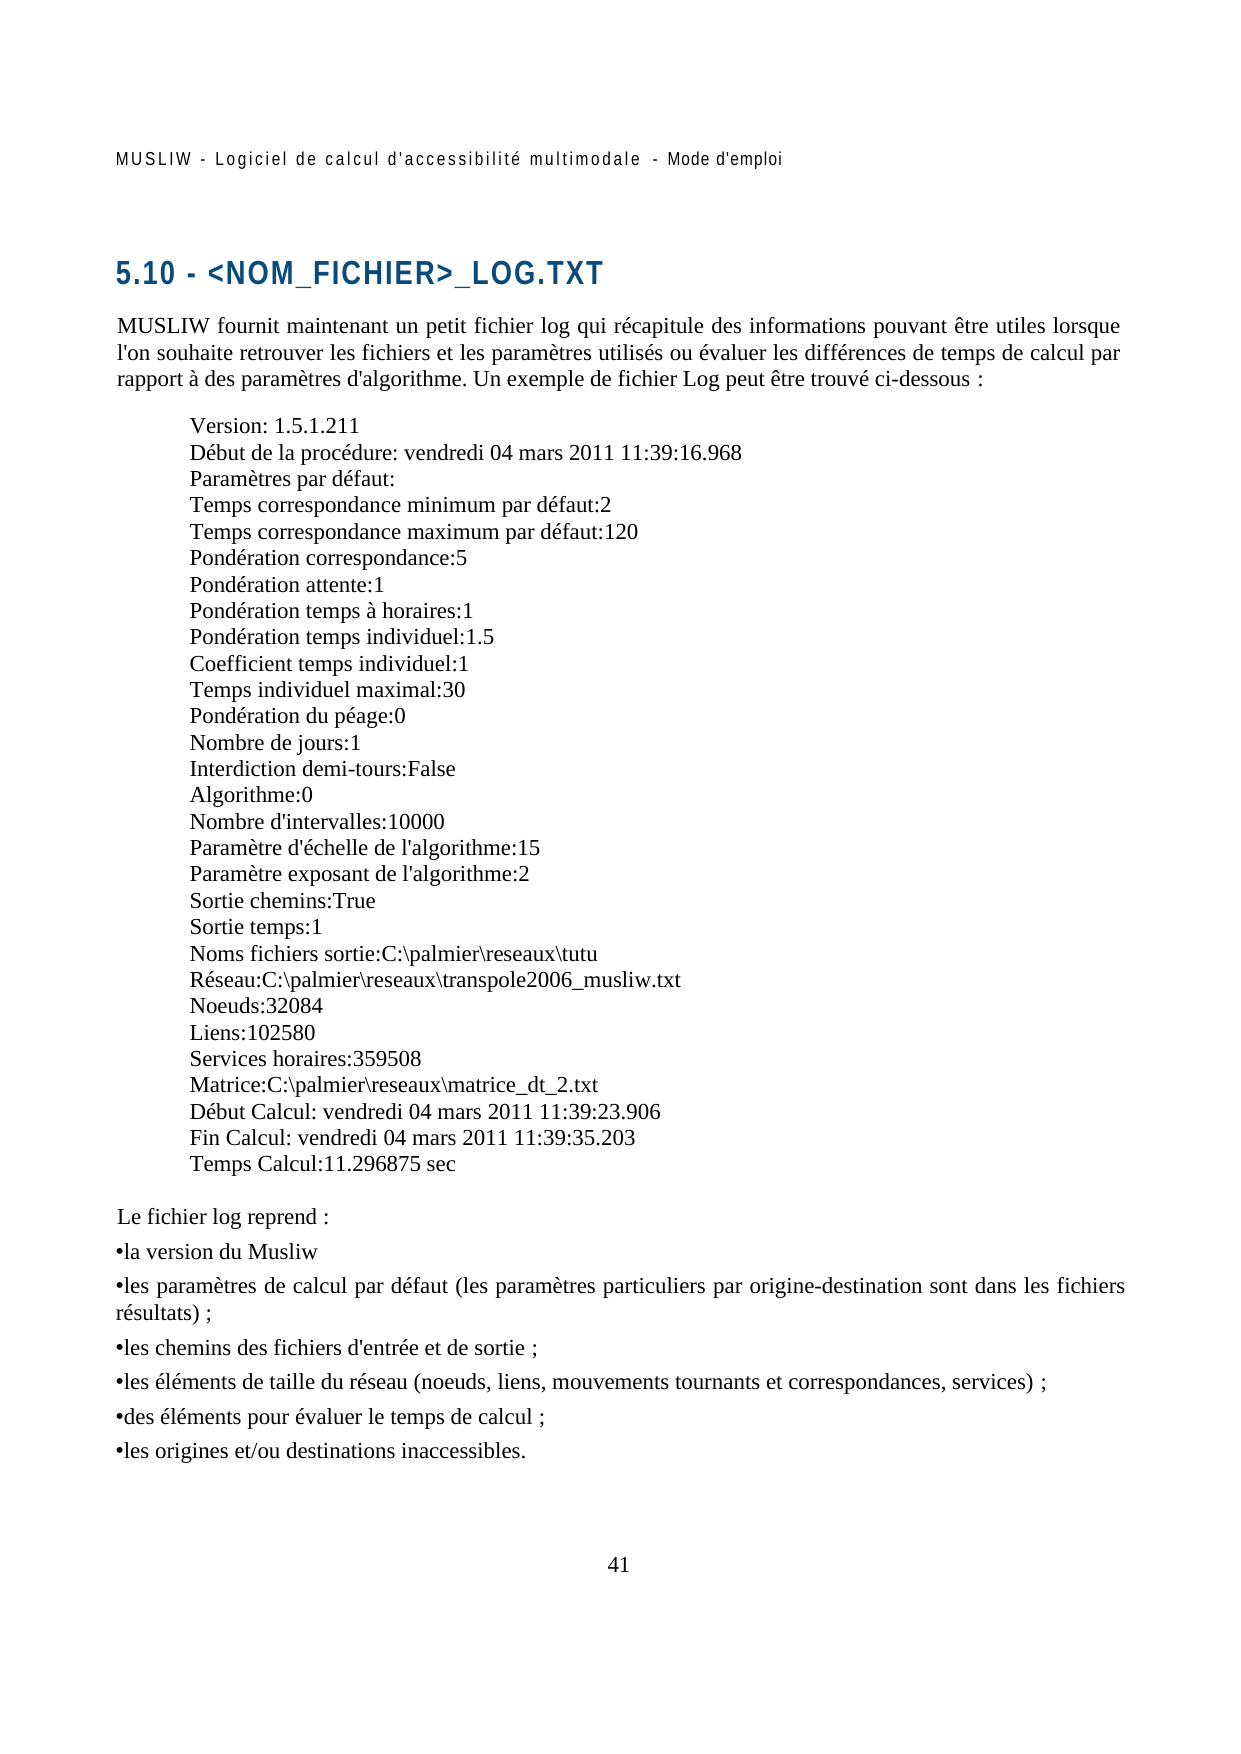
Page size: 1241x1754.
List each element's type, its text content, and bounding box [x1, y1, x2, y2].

text Matrice:C:\palmier\reseaux\matrice_dt_2.txt [189, 1071, 1122, 1098]
text Noeuds:32084 [189, 992, 1122, 1019]
text Interdiction demi-tours:False [189, 755, 1122, 781]
text Pondération temps individuel:1.5 [189, 623, 1122, 650]
text Réseau:C:\palmier\reseaux\transpole2006_musliw.txt [189, 966, 1122, 992]
list la version du Musliw [116, 1238, 1127, 1264]
list les paramètres de calcul par défaut (les paramètres particuliers par origine-destination sont dans les fichiers résultats) ; [116, 1272, 1127, 1325]
text Algorithme:0 [189, 781, 1122, 808]
text Coefficient temps individuel:1 [189, 650, 1122, 676]
text Le fichier log reprend : [117, 1203, 1122, 1229]
text Noms fichiers sortie:C:\palmier\reseaux\tutu [189, 939, 1122, 966]
text Début de la procédure: vendredi 04 mars 2011 11:39:16.968 [189, 439, 1122, 465]
text Début Calcul: vendredi 04 mars 2011 11:39:23.906 [189, 1098, 1122, 1124]
text Pondération temps à horaires:1 [189, 597, 1122, 623]
list les chemins des fichiers d'entrée et de sortie ; [116, 1333, 1127, 1360]
text Fin Calcul: vendredi 04 mars 2011 11:39:35.203 [189, 1124, 1122, 1150]
text Paramètre exposant de l'algorithme:2 [189, 861, 1122, 887]
subtitle <NOM_FICHIER>_LOG.TXT [116, 253, 1122, 292]
text Nombre d'intervalles:10000 [189, 808, 1122, 834]
list les origines et/ou destinations inaccessibles. [116, 1438, 1127, 1464]
text MUSLIW fournit maintenant un petit fichier log qui récapitule des informations pouvant être utiles lorsque l'on souhaite retrouver les fichiers et les paramètres utilisés ou évaluer les différences de temps de calcul par rapport à des paramètres d'algorithme. Un exemple de fichier Log peut être trouvé ci-dessous : [117, 313, 1122, 392]
text Temps Calcul:11.296875 sec [189, 1150, 1122, 1177]
text Services horaires:359508 [189, 1045, 1122, 1071]
text Version: 1.5.1.211 [189, 412, 1122, 439]
text Pondération attente:1 [189, 571, 1122, 597]
text Pondération du péage:0 [189, 702, 1122, 729]
text Pondération correspondance:5 [189, 544, 1122, 571]
text Nombre de jours:1 [189, 729, 1122, 755]
list les éléments de taille du réseau (noeuds, liens, mouvements tournants et correspondances, services) ; [116, 1368, 1127, 1394]
text Paramètres par défaut: [189, 465, 1122, 492]
text Temps individuel maximal:30 [189, 676, 1122, 702]
text Paramètre d'échelle de l'algorithme:15 [189, 834, 1122, 861]
list des éléments pour évaluer le temps de calcul ; [116, 1403, 1127, 1429]
text Temps correspondance minimum par défaut:2 [189, 492, 1122, 518]
text Sortie temps:1 [189, 913, 1122, 939]
text Liens:102580 [189, 1019, 1122, 1045]
text Temps correspondance maximum par défaut:120 [189, 518, 1122, 544]
text Sortie chemins:True [189, 887, 1122, 913]
